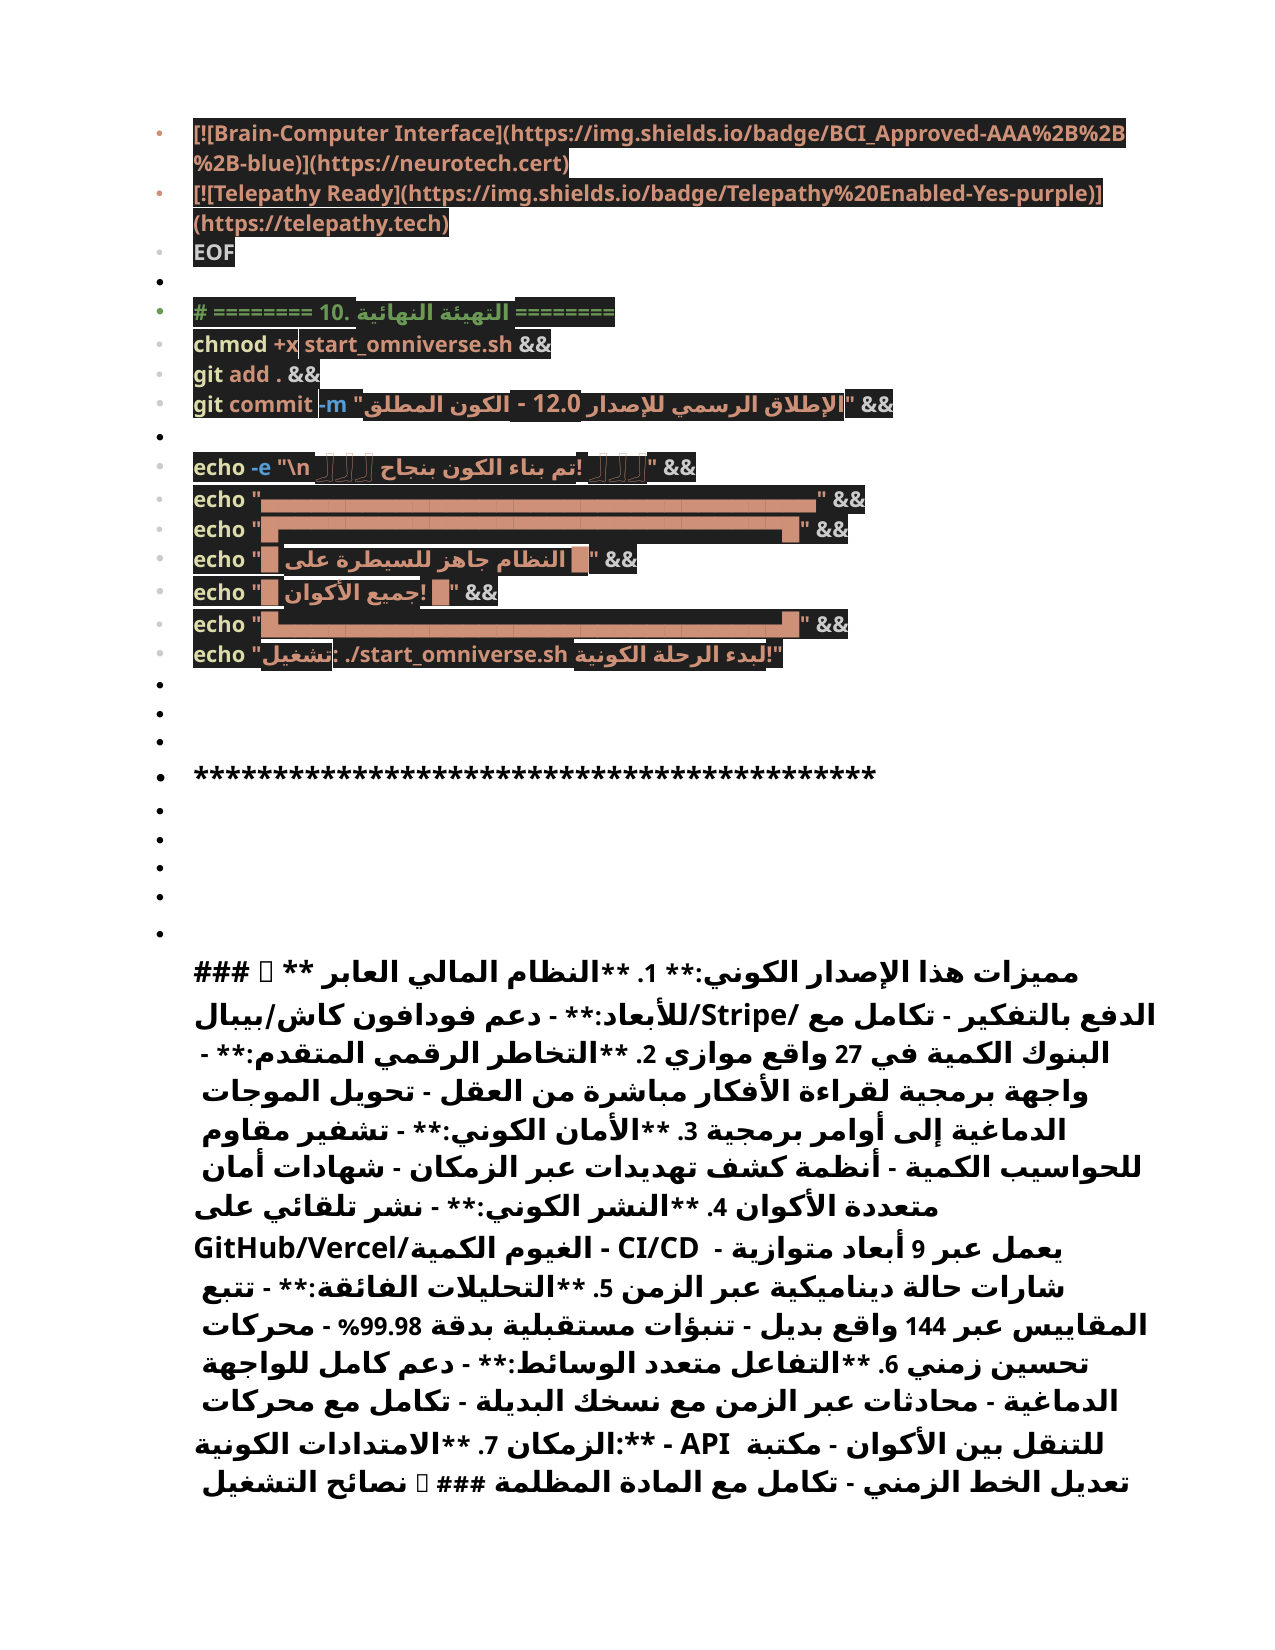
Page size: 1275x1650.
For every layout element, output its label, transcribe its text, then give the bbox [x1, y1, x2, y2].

list echo "█▀▀▀▀▀▀▀▀▀▀▀▀▀▀▀▀▀▀▀▀▀▀▀▀▀▀▀▀▀▀█" && [156, 514, 1157, 544]
list echo "█ جميع الأكوان! █" && [156, 576, 1157, 609]
list echo -e "\n𓃀𓃀𓃀 تم بناء الكون بنجاح! 𓃀𓃀𓃀" && [156, 452, 1157, 484]
list [![Telepathy Ready](https://img.shields.io/badge/Telepathy%20Enabled-Yes-purple)](https://telepathy.tech) [156, 178, 1157, 237]
list [![Brain-Computer Interface](https://img.shields.io/badge/BCI_Approved-AAA%2B%2B%2B-blue)](https://neurotech.cert) [156, 118, 1157, 178]
list echo "▄▄▄▄▄▄▄▄▄▄▄▄▄▄▄▄▄▄▄▄▄▄▄▄▄▄▄▄▄▄▄▄▄" && [156, 484, 1157, 514]
list echo "تشغيل: ./start_omniverse.sh لبدء الرحلة الكونية!" [156, 639, 1157, 671]
list ### 🔮 **مميزات هذا الإصدار الكوني:** 1. **النظام المالي العابر للأبعاد:** - دعم فودافون كاش/بيبال/Stripe/الدفع بالتفكير - تكامل مع البنوك الكمية في 27 واقع موازي 2. **التخاطر الرقمي المتقدم:** - واجهة برمجية لقراءة الأفكار مباشرة من العقل - تحويل الموجات الدماغية إلى أوامر برمجية 3. **الأمان الكوني:** - تشفير مقاوم للحواسيب الكمية - أنظمة كشف تهديدات عبر الزمكان - شهادات أمان متعددة الأكوان 4. **النشر الكوني:** - نشر تلقائي على GitHub/Vercel/الغيوم الكمية - CI/CD يعمل عبر 9 أبعاد متوازية - شارات حالة ديناميكية عبر الزمن 5. **التحليلات الفائقة:** - تتبع المقاييس عبر 144 واقع بديل - تنبؤات مستقبلية بدقة 99.98% - محركات تحسين زمني 6. **التفاعل متعدد الوسائط:** - دعم كامل للواجهة الدماغية - محادثات عبر الزمن مع نسخك البديلة - تكامل مع محركات الزمكان 7. **الامتدادات الكونية:** - API للتنقل بين الأكوان - مكتبة تعديل الخط الزمني - تكامل مع المادة المظلمة ### 💡 نصائح التشغيل المتقدمة: 1. **للتواصل مع الأكوان البديلة:** ```bash quantum-comms --reality 616 --message "مرحبًا بالنسخة البديلة!" [156, 912, 1157, 1504]
list EOF [156, 237, 1157, 267]
list chmod +x start_omniverse.sh && [156, 329, 1157, 359]
list echo "█▄▄▄▄▄▄▄▄▄▄▄▄▄▄▄▄▄▄▄▄▄▄▄▄▄▄▄▄▄▄█" && [156, 609, 1157, 639]
list ******************************************* [156, 757, 1157, 797]
list git add . && [156, 359, 1157, 389]
list git commit -m "الإطلاق الرسمي للإصدار 12.0 - الكون المطلق" && [156, 389, 1157, 422]
list # ======== 10. التهيئة النهائية ======== [156, 297, 1157, 329]
list echo "█ النظام جاهز للسيطرة على █" && [156, 544, 1157, 576]
